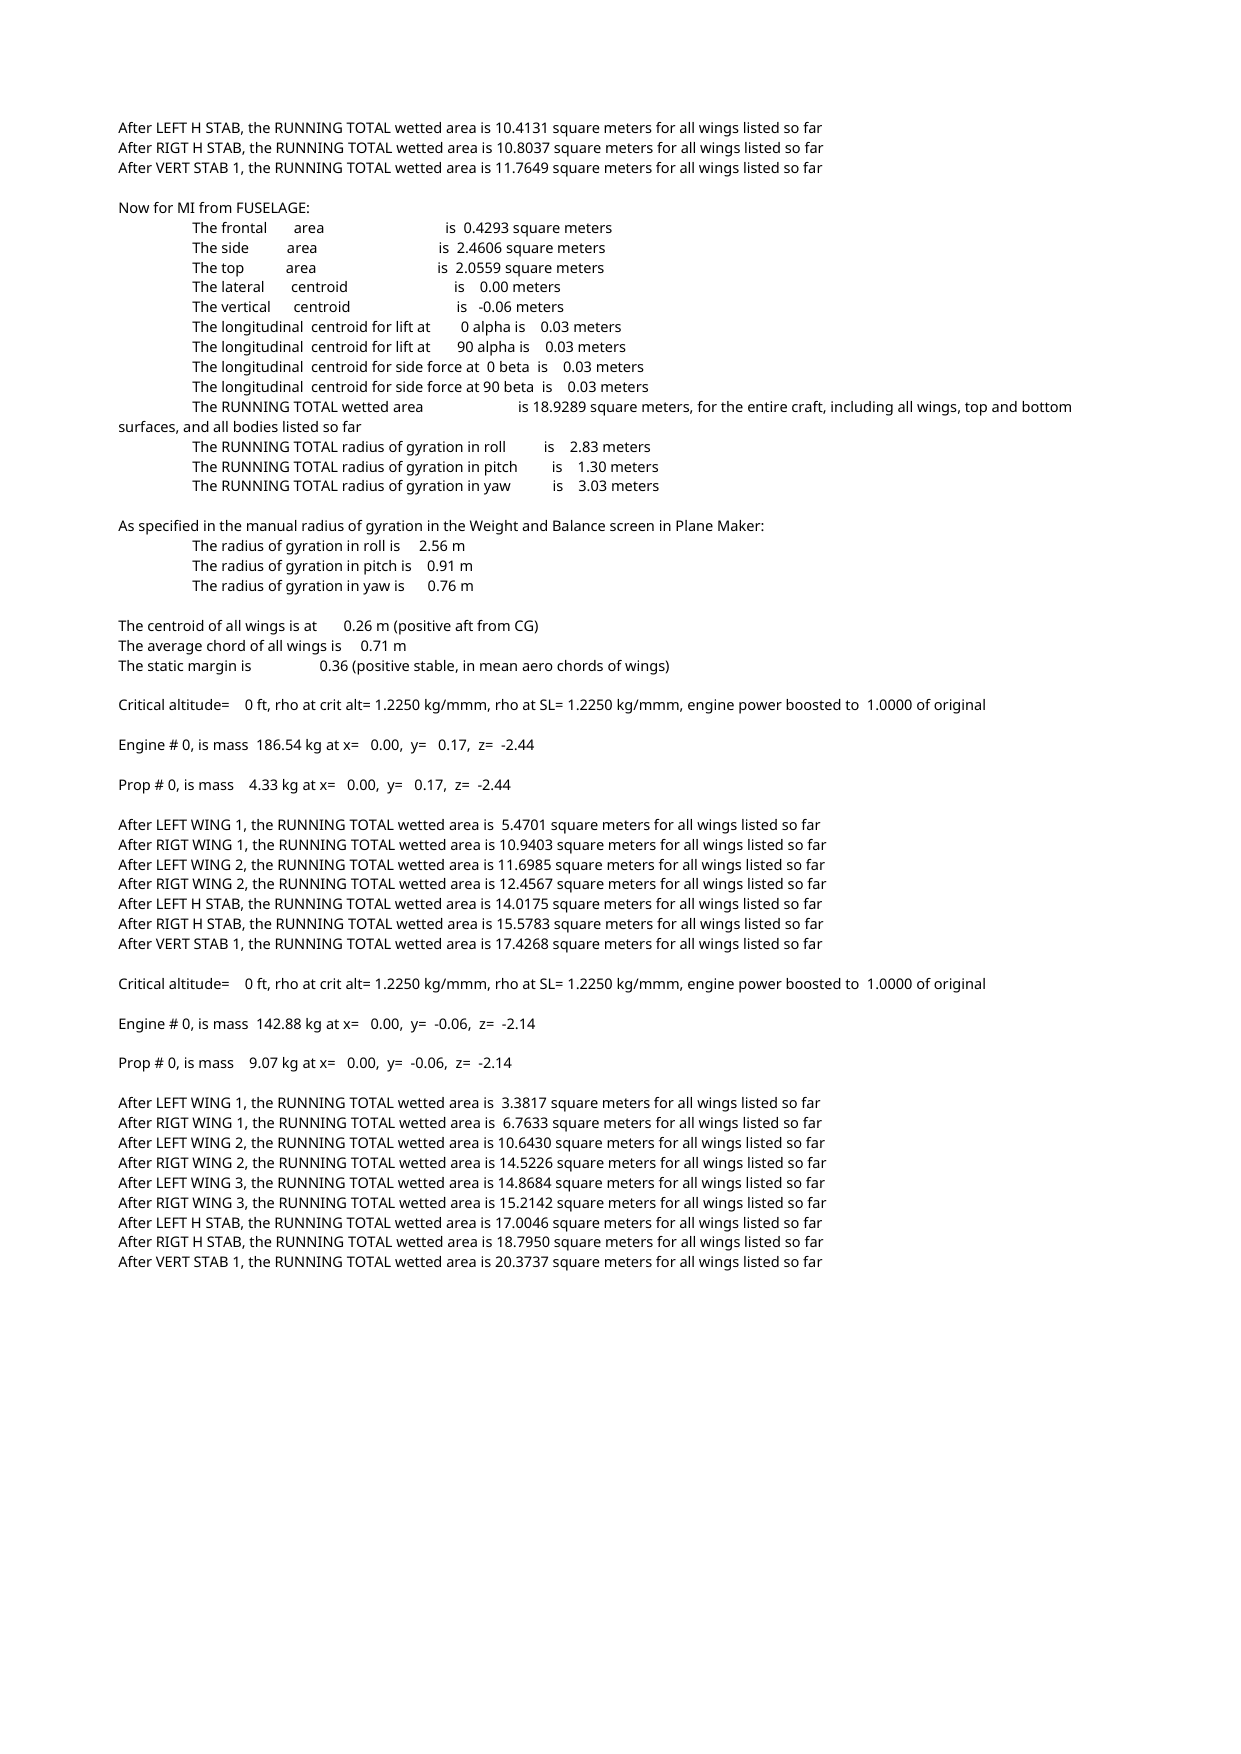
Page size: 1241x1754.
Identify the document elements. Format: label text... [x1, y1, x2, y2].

text After VERT STAB 1, the RUNNING TOTAL wetted area is 20.3737 square meters for all wings listed so far [118, 1252, 1122, 1272]
text The radius of gyration in roll is 2.56 m [118, 536, 1122, 556]
text The RUNNING TOTAL radius of gyration in yaw is 3.03 meters [118, 476, 1122, 496]
text The RUNNING TOTAL radius of gyration in pitch is 1.30 meters [118, 456, 1122, 476]
text Critical altitude= 0 ft, rho at crit alt= 1.2250 kg/mmm, rho at SL= 1.2250 kg/mmm, engine power boosted to 1.0000 of original [118, 695, 1122, 715]
text The longitudinal centroid for lift at 90 alpha is 0.03 meters [118, 337, 1122, 357]
text Prop # 0, is mass 4.33 kg at x= 0.00, y= 0.17, z= -2.44 [118, 775, 1122, 794]
text After LEFT WING 2, the RUNNING TOTAL wetted area is 10.6430 square meters for all wings listed so far [118, 1133, 1122, 1153]
text The longitudinal centroid for lift at 0 alpha is 0.03 meters [118, 317, 1122, 337]
text The radius of gyration in yaw is 0.76 m [118, 576, 1122, 596]
text The lateral centroid is 0.00 meters [118, 277, 1122, 297]
text The RUNNING TOTAL radius of gyration in roll is 2.83 meters [118, 436, 1122, 456]
text The RUNNING TOTAL wetted area is 18.9289 square meters, for the entire craft, including all wings, top and bottom surfaces, and all bodies listed so far [118, 397, 1122, 436]
text The static margin is 0.36 (positive stable, in mean aero chords of wings) [118, 655, 1122, 675]
text Prop # 0, is mass 9.07 kg at x= 0.00, y= -0.06, z= -2.14 [118, 1053, 1122, 1073]
text After RIGT WING 3, the RUNNING TOTAL wetted area is 15.2142 square meters for all wings listed so far [118, 1192, 1122, 1212]
text The radius of gyration in pitch is 0.91 m [118, 556, 1122, 576]
text After LEFT H STAB, the RUNNING TOTAL wetted area is 17.0046 square meters for all wings listed so far [118, 1212, 1122, 1232]
text After LEFT WING 1, the RUNNING TOTAL wetted area is 3.3817 square meters for all wings listed so far [118, 1093, 1122, 1113]
text After LEFT WING 2, the RUNNING TOTAL wetted area is 11.6985 square meters for all wings listed so far [118, 854, 1122, 874]
text The longitudinal centroid for side force at 90 beta is 0.03 meters [118, 377, 1122, 397]
text After LEFT WING 1, the RUNNING TOTAL wetted area is 5.4701 square meters for all wings listed so far [118, 814, 1122, 834]
text The side area is 2.4606 square meters [118, 237, 1122, 257]
text After RIGT WING 1, the RUNNING TOTAL wetted area is 6.7633 square meters for all wings listed so far [118, 1113, 1122, 1133]
text After RIGT WING 2, the RUNNING TOTAL wetted area is 12.4567 square meters for all wings listed so far [118, 874, 1122, 894]
text As specified in the manual radius of gyration in the Weight and Balance screen in Plane Maker: [118, 516, 1122, 536]
text After RIGT H STAB, the RUNNING TOTAL wetted area is 15.5783 square meters for all wings listed so far [118, 914, 1122, 934]
text Engine # 0, is mass 142.88 kg at x= 0.00, y= -0.06, z= -2.14 [118, 1013, 1122, 1033]
text After VERT STAB 1, the RUNNING TOTAL wetted area is 17.4268 square meters for all wings listed so far [118, 934, 1122, 954]
text After RIGT WING 1, the RUNNING TOTAL wetted area is 10.9403 square meters for all wings listed so far [118, 834, 1122, 854]
text After RIGT H STAB, the RUNNING TOTAL wetted area is 18.7950 square meters for all wings listed so far [118, 1232, 1122, 1252]
text After LEFT WING 3, the RUNNING TOTAL wetted area is 14.8684 square meters for all wings listed so far [118, 1173, 1122, 1192]
text After LEFT H STAB, the RUNNING TOTAL wetted area is 14.0175 square meters for all wings listed so far [118, 894, 1122, 914]
text The average chord of all wings is 0.71 m [118, 635, 1122, 655]
text After LEFT H STAB, the RUNNING TOTAL wetted area is 10.4131 square meters for all wings listed so far [118, 118, 1122, 138]
text The frontal area is 0.4293 square meters [118, 218, 1122, 237]
text The vertical centroid is -0.06 meters [118, 297, 1122, 317]
text The top area is 2.0559 square meters [118, 257, 1122, 277]
text After RIGT WING 2, the RUNNING TOTAL wetted area is 14.5226 square meters for all wings listed so far [118, 1153, 1122, 1173]
text The centroid of all wings is at 0.26 m (positive aft from CG) [118, 616, 1122, 635]
text Critical altitude= 0 ft, rho at crit alt= 1.2250 kg/mmm, rho at SL= 1.2250 kg/mmm, engine power boosted to 1.0000 of original [118, 974, 1122, 993]
text After VERT STAB 1, the RUNNING TOTAL wetted area is 11.7649 square meters for all wings listed so far [118, 158, 1122, 178]
text After RIGT H STAB, the RUNNING TOTAL wetted area is 10.8037 square meters for all wings listed so far [118, 138, 1122, 158]
text Now for MI from FUSELAGE: [118, 198, 1122, 218]
text The longitudinal centroid for side force at 0 beta is 0.03 meters [118, 357, 1122, 377]
text Engine # 0, is mass 186.54 kg at x= 0.00, y= 0.17, z= -2.44 [118, 735, 1122, 755]
